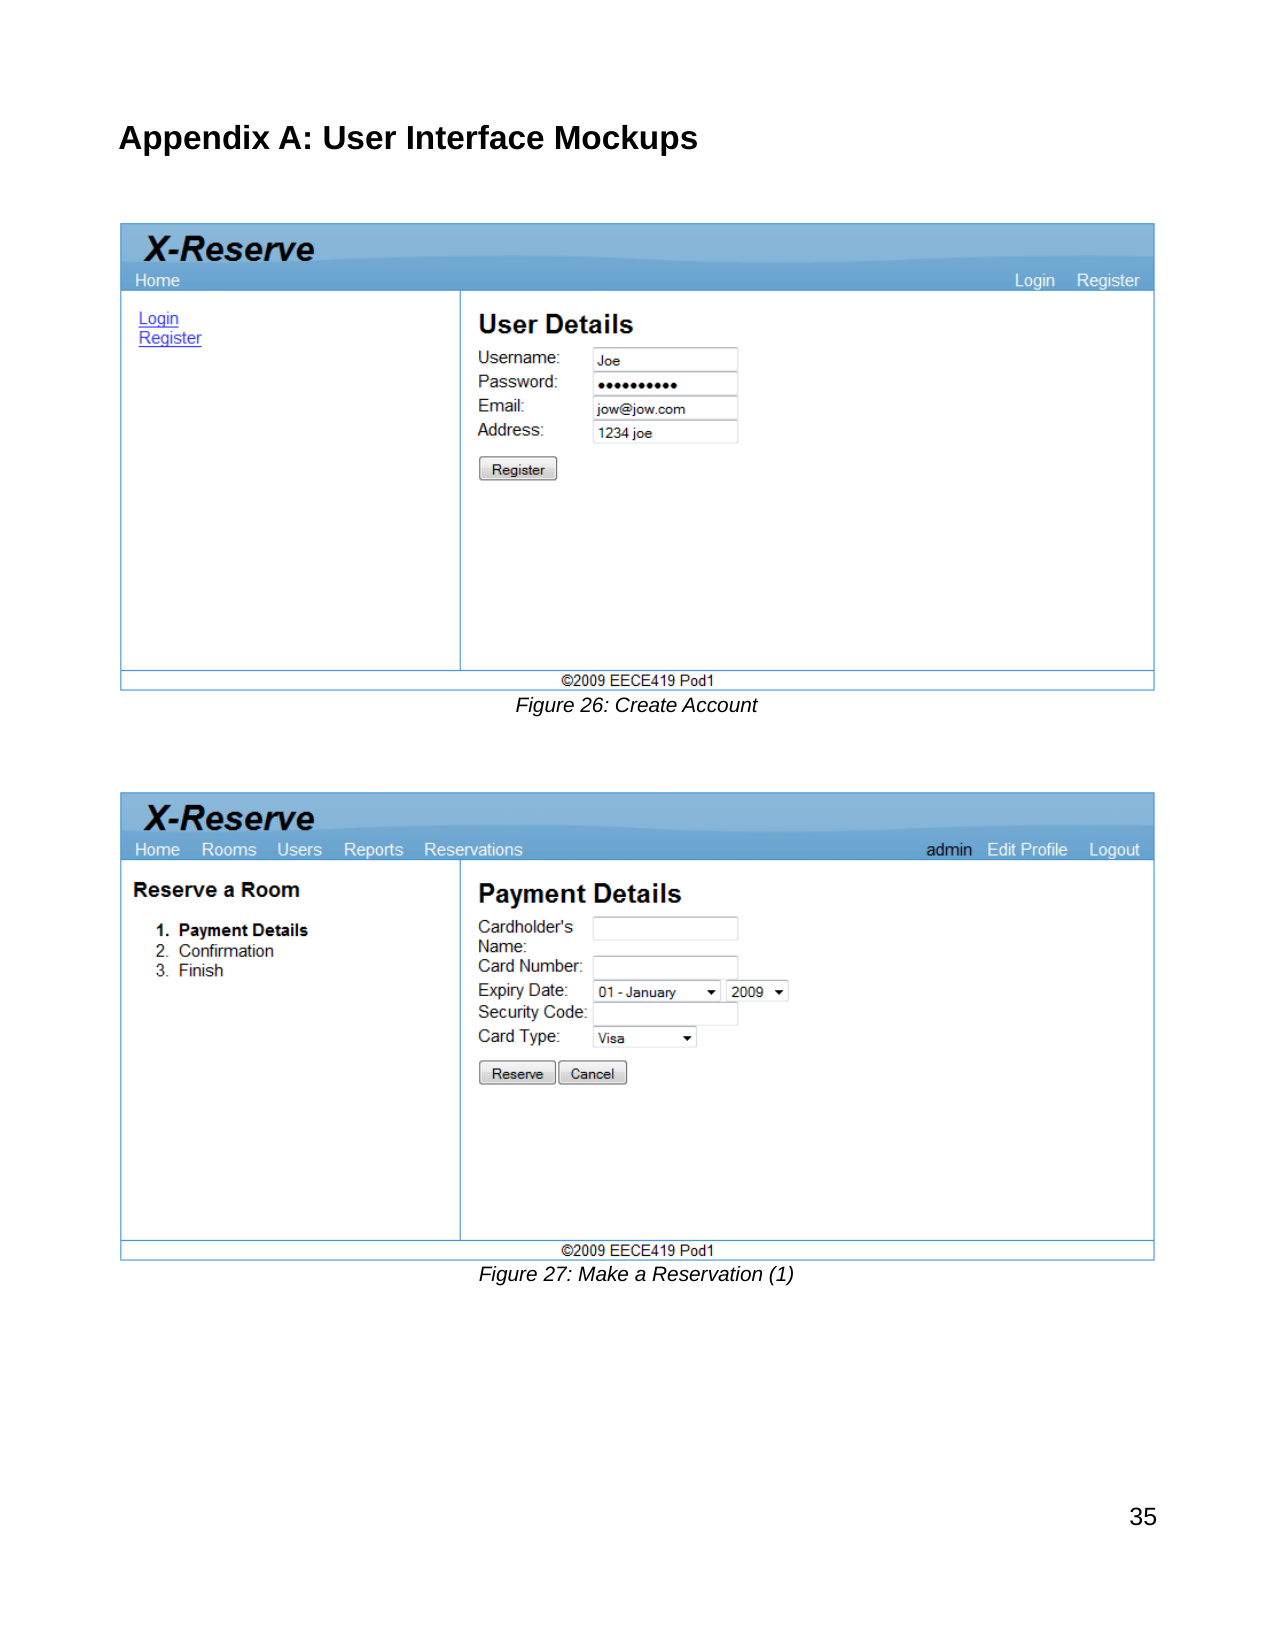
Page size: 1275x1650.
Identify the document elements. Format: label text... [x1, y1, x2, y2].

picture [118, 222, 1157, 693]
subtitle Appendix A: User Interface Mockups [118, 118, 1157, 157]
text Figure 26: Create Account [118, 693, 1157, 717]
picture [118, 791, 1157, 1263]
text Figure 27: Make a Reservation (1) [118, 1263, 1157, 1286]
